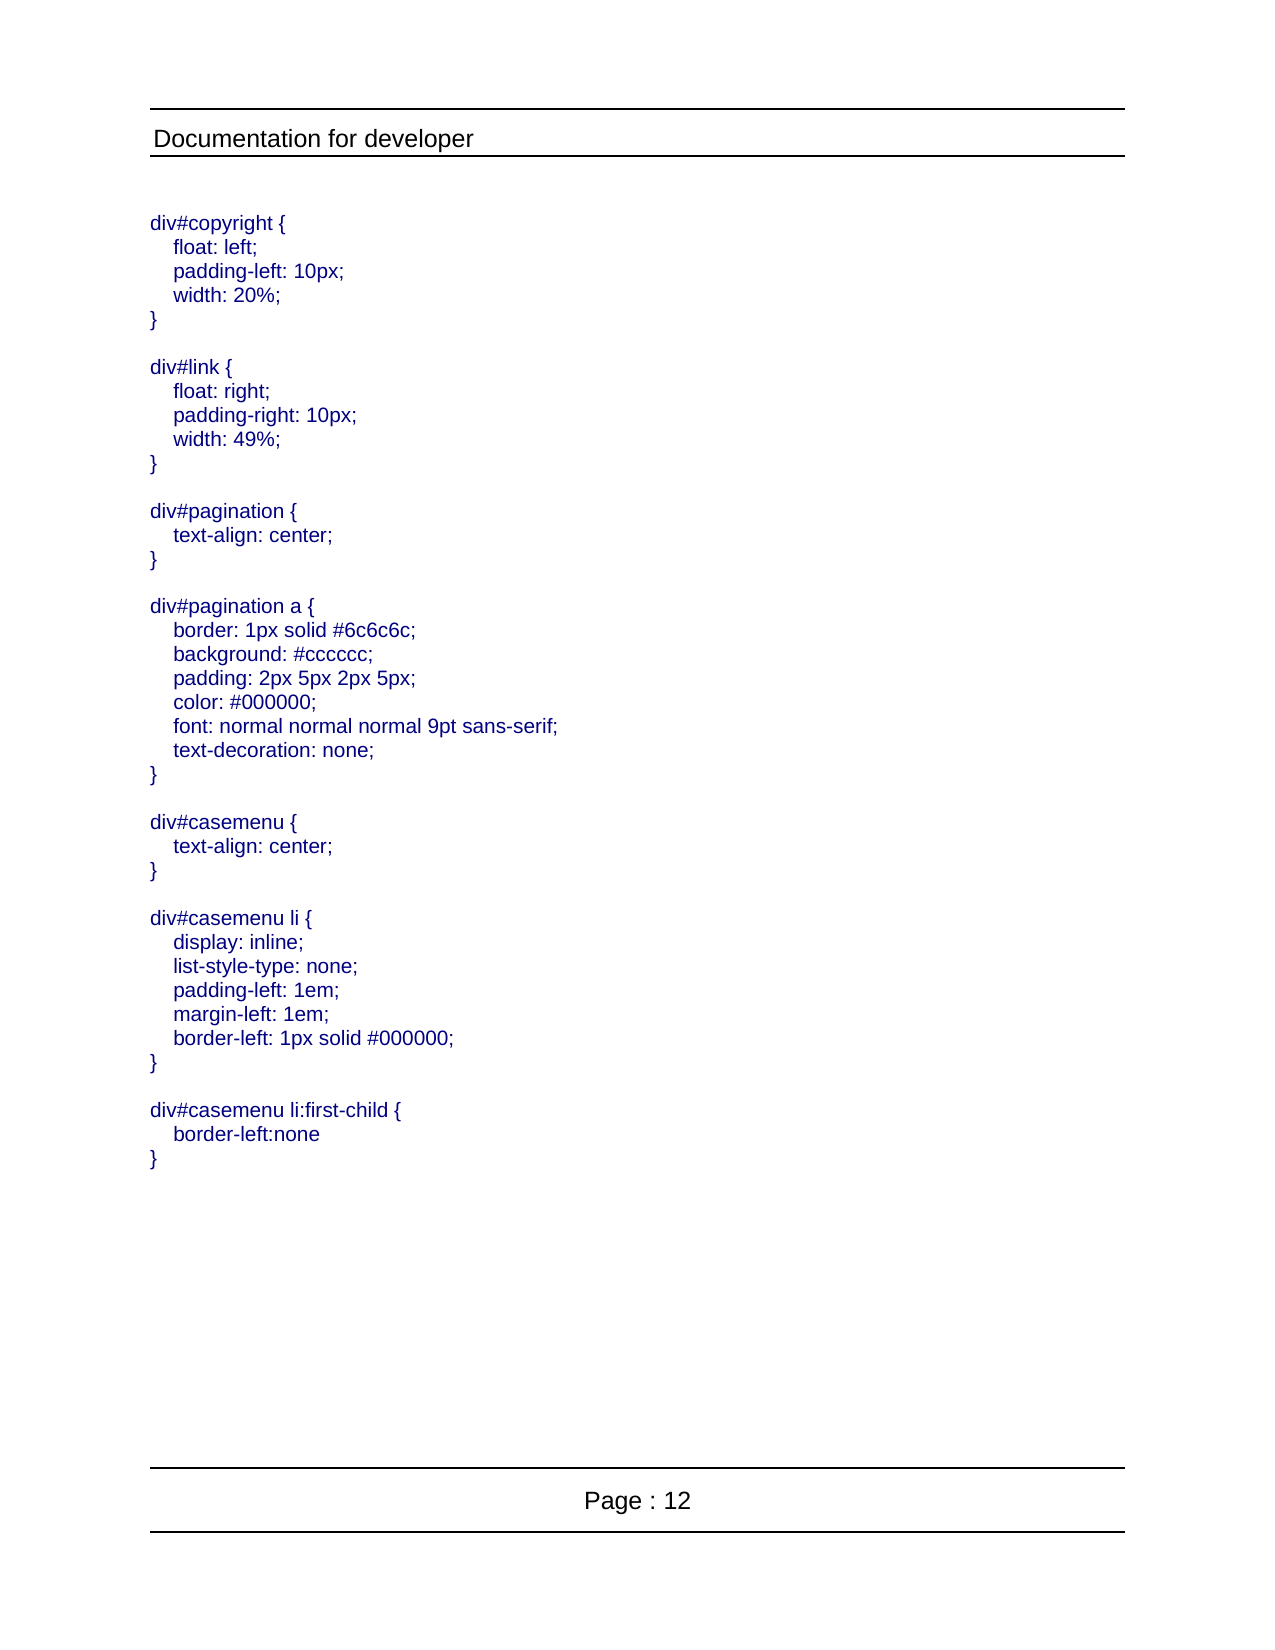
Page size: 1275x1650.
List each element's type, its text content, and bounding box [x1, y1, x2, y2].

text background: #cccccc; [150, 642, 1125, 666]
text text-align: center; [150, 522, 1125, 546]
text } [150, 762, 1125, 786]
text list-style-type: none; [150, 954, 1125, 978]
text display: inline; [150, 930, 1125, 954]
text div#casemenu li:first-child { [150, 1097, 1125, 1121]
text text-align: center; [150, 834, 1125, 858]
text float: right; [150, 379, 1125, 403]
text border-left: 1px solid #000000; [150, 1026, 1125, 1049]
text } [150, 451, 1125, 474]
text div#casemenu li { [150, 906, 1125, 930]
text text-decoration: none; [150, 738, 1125, 762]
text font: normal normal normal 9pt sans-serif; [150, 714, 1125, 738]
text padding-left: 10px; [150, 259, 1125, 283]
text } [150, 546, 1125, 570]
text padding-left: 1em; [150, 978, 1125, 1002]
text width: 20%; [150, 283, 1125, 307]
text padding-right: 10px; [150, 403, 1125, 427]
text float: left; [150, 235, 1125, 259]
text } [150, 307, 1125, 331]
text padding: 2px 5px 2px 5px; [150, 666, 1125, 690]
text border: 1px solid #6c6c6c; [150, 618, 1125, 642]
text width: 49%; [150, 427, 1125, 451]
text div#pagination { [150, 498, 1125, 522]
text } [150, 1145, 1125, 1169]
text div#casemenu { [150, 810, 1125, 834]
text color: #000000; [150, 690, 1125, 714]
text div#pagination a { [150, 594, 1125, 618]
text div#copyright { [150, 211, 1125, 235]
text margin-left: 1em; [150, 1002, 1125, 1026]
text } [150, 1049, 1125, 1073]
text border-left:none [150, 1121, 1125, 1145]
text div#link { [150, 355, 1125, 379]
text } [150, 858, 1125, 882]
